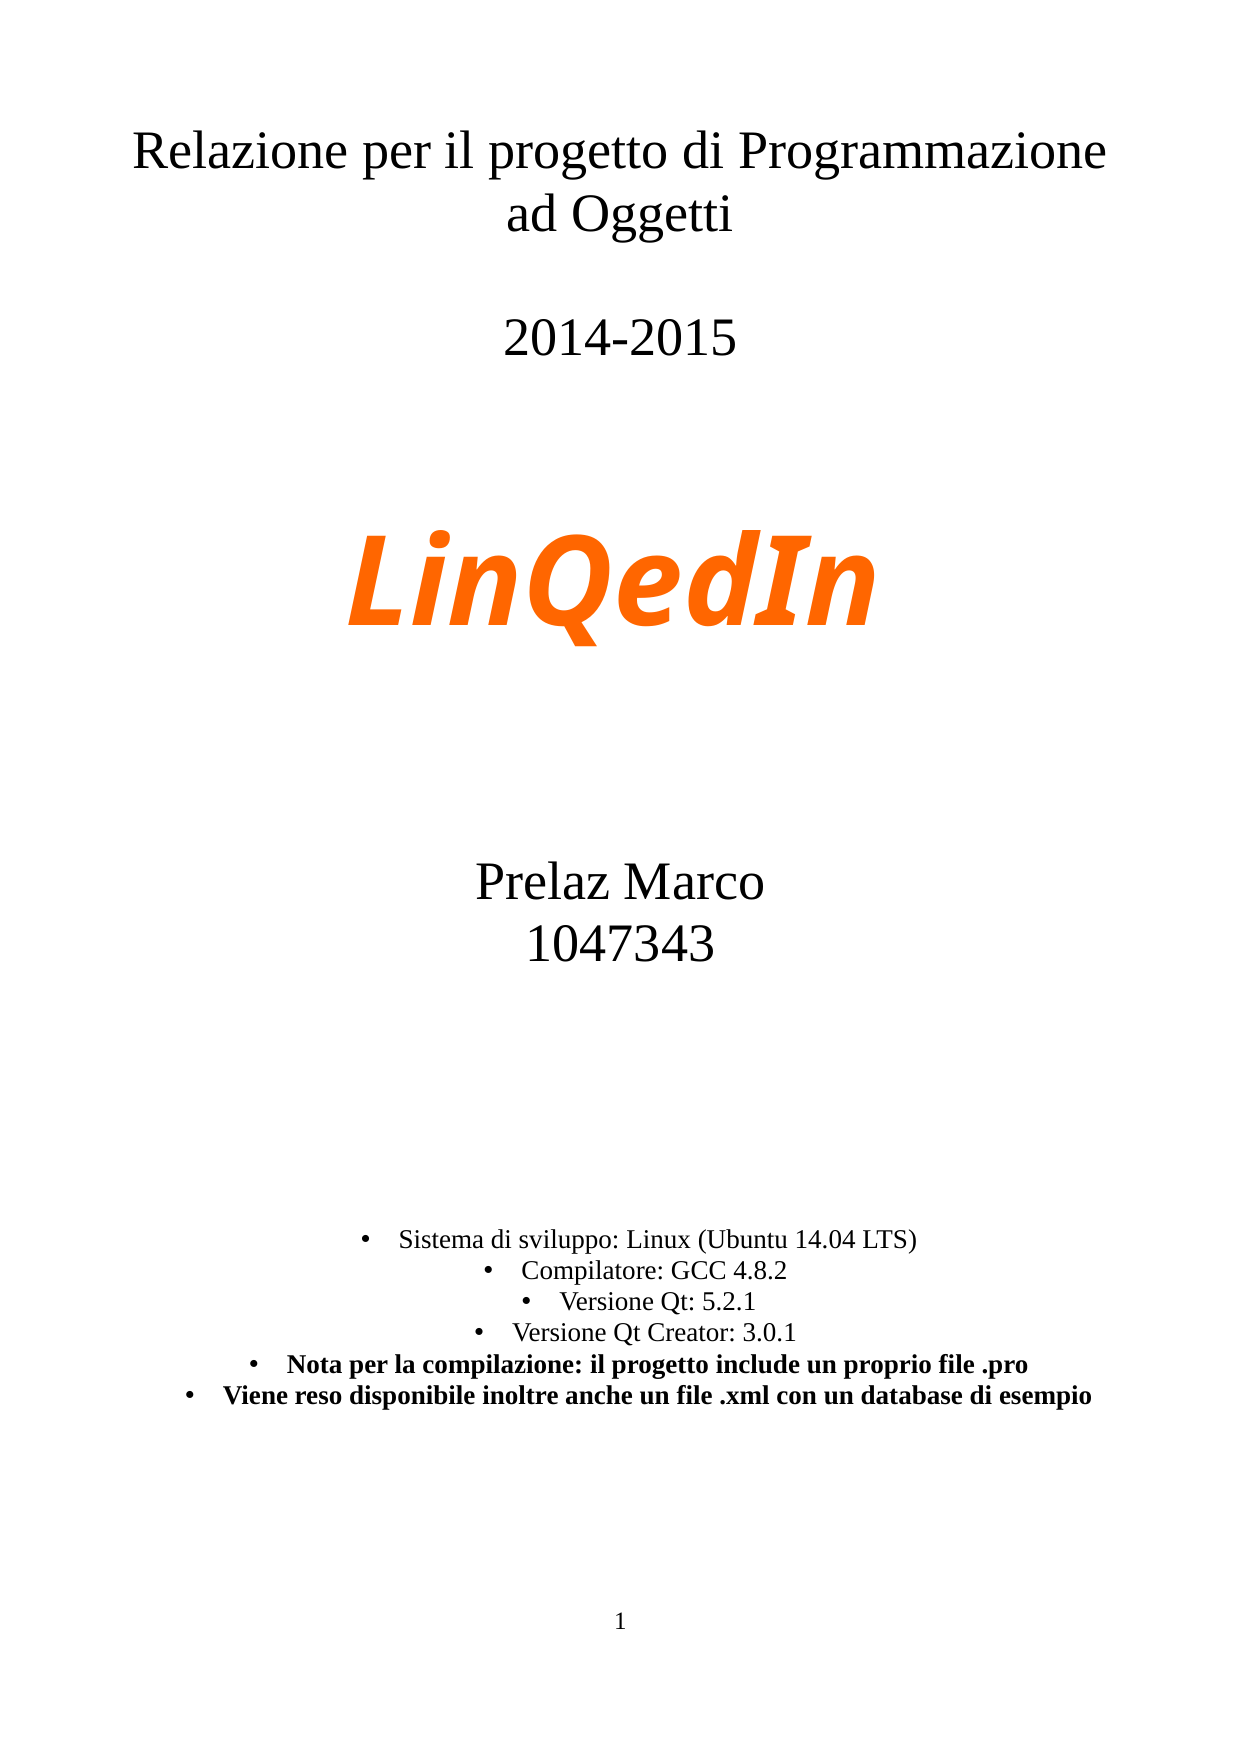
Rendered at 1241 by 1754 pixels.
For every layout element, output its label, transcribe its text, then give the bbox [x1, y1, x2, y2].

list Versione Qt: 5.2.1 [156, 1285, 1122, 1317]
list Versione Qt Creator: 3.0.1 [156, 1317, 1122, 1348]
list Viene reso disponibile inoltre anche un file .xml con un database di esempio [156, 1379, 1122, 1410]
list Compilatore: GCC 4.8.2 [156, 1254, 1122, 1285]
text Relazione per il progetto di Programmazione ad Oggetti [118, 118, 1122, 243]
text 1047343 [118, 911, 1122, 974]
text LinQedIn [118, 492, 1122, 662]
text 2014-2015 [118, 305, 1122, 367]
list Sistema di sviluppo: Linux (Ubuntu 14.04 LTS) [156, 1223, 1122, 1254]
list Nota per la compilazione: il progetto include un proprio file .pro [156, 1348, 1122, 1379]
text Prelaz Marco [118, 849, 1122, 911]
